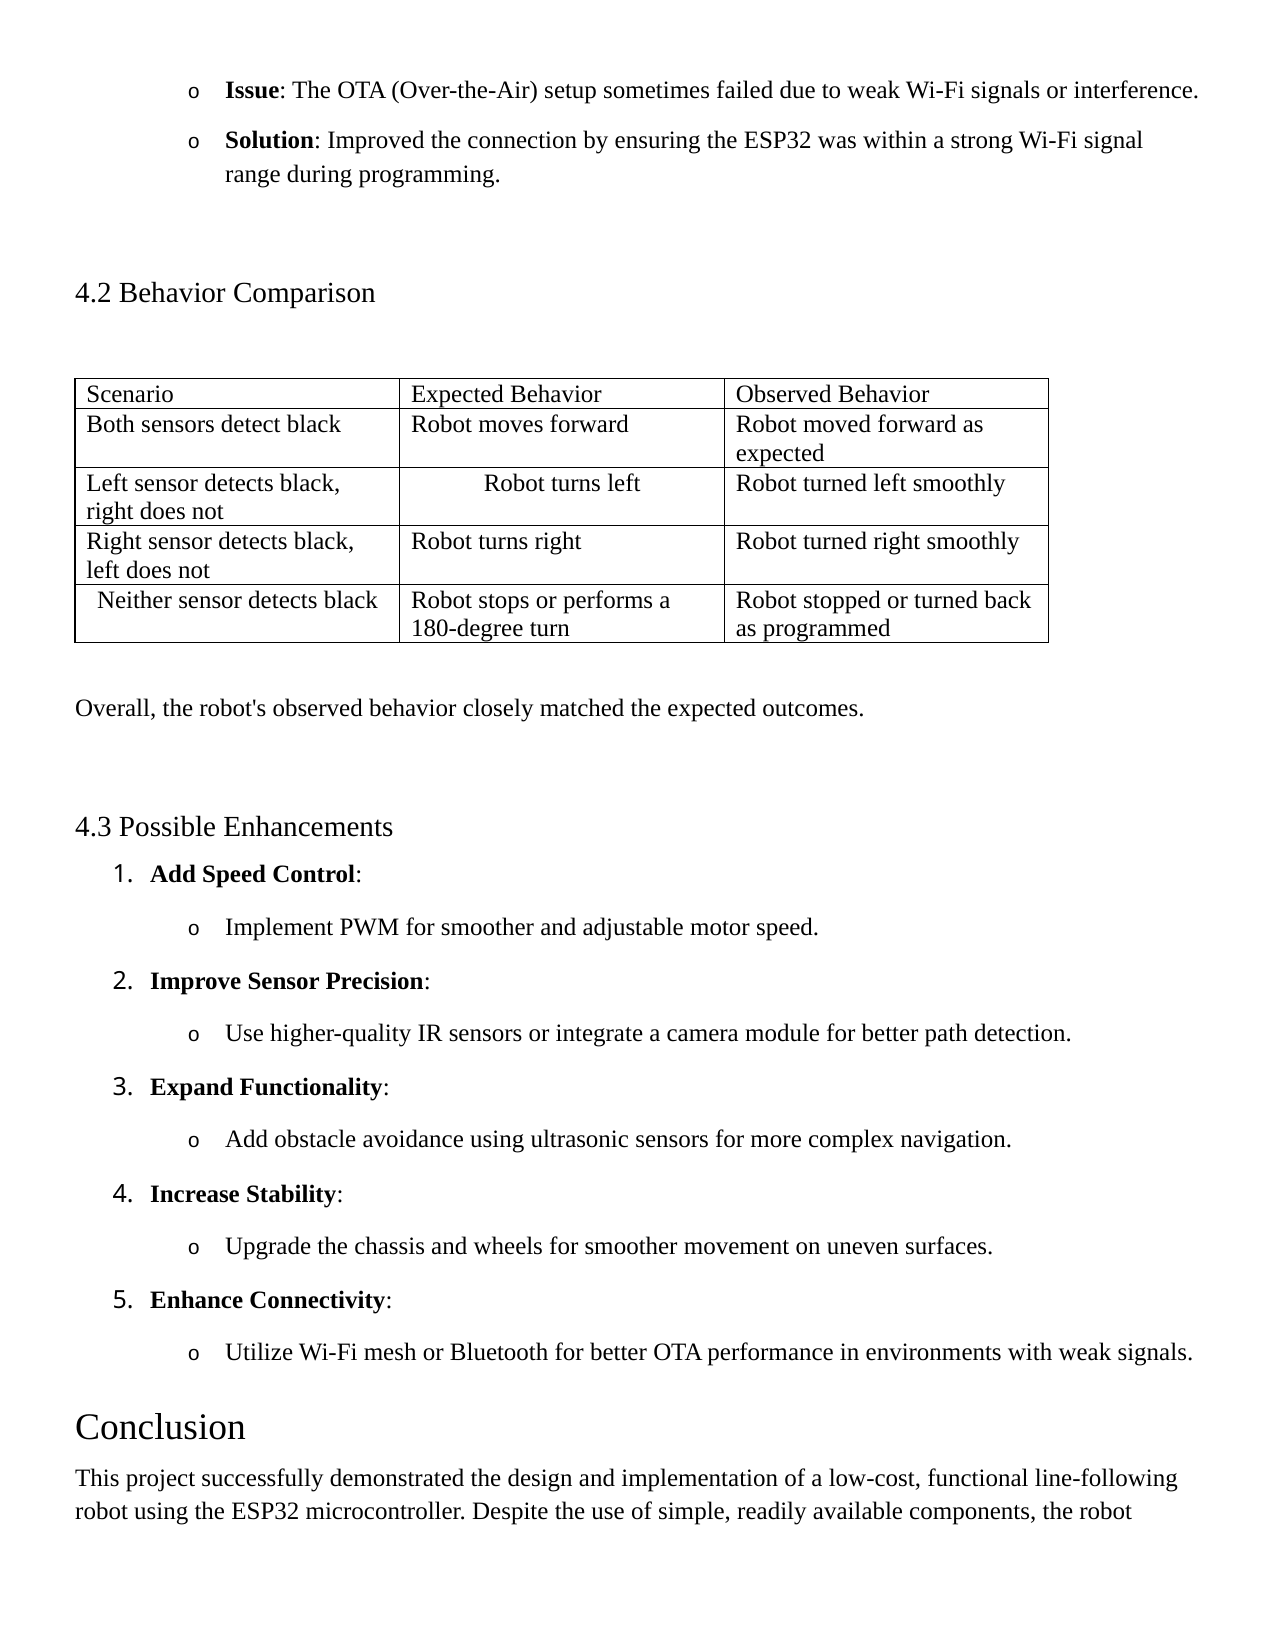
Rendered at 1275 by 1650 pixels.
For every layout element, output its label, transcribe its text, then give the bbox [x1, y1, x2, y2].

table_cell Robot turned left smoothly [725, 468, 1048, 525]
list Solution: Improved the connection by ensuring the ESP32 was within a strong Wi-Fi signal range during programming. [187, 126, 1200, 188]
table_cell Neither sensor detects black [76, 585, 399, 642]
list Implement PWM for smoother and adjustable motor speed. [187, 912, 1200, 941]
list Upgrade the chassis and wheels for smoother movement on uneven surfaces. [187, 1231, 1200, 1261]
table_cell Robot turns right [400, 526, 724, 584]
table_cell Robot stopped or turned back as programmed [725, 585, 1048, 642]
list Enhance Connectivity: [112, 1282, 1200, 1316]
table_cell Right sensor detects black, left does not [76, 526, 399, 584]
list Use higher-quality IR sensors or integrate a camera module for better path detection. [187, 1018, 1200, 1048]
list Improve Sensor Precision: [112, 962, 1200, 996]
list Increase Stability: [112, 1175, 1200, 1209]
table_header Expected Behavior [400, 379, 724, 408]
list Issue: The OTA (Over-the-Air) setup sometimes failed due to weak Wi-Fi signals or interference. [187, 75, 1200, 104]
table_cell Robot stops or performs a 180-degree turn [400, 585, 724, 642]
table_cell Both sensors detect black [76, 409, 399, 467]
table_cell Robot turned right smoothly [725, 526, 1048, 584]
list Add obstacle avoidance using ultrasonic sensors for more complex navigation. [187, 1124, 1200, 1154]
table_cell Robot moved forward as expected [725, 409, 1048, 467]
table_header Observed Behavior [725, 379, 1048, 408]
list Expand Functionality: [112, 1069, 1200, 1103]
table_cell Robot turns left [400, 468, 724, 525]
subtitle Conclusion [75, 1405, 1200, 1448]
text Overall, the robot's observed behavior closely matched the expected outcomes. [75, 693, 1200, 722]
subtitle 4.3 Possible Enhancements [75, 809, 1200, 842]
table_cell Left sensor detects black, right does not [76, 468, 399, 525]
list Add Speed Control: [112, 856, 1200, 890]
list Utilize Wi-Fi mesh or Bluetooth for better OTA performance in environments with weak signals. [187, 1337, 1200, 1367]
table_cell Robot moves forward [400, 409, 724, 467]
table_header Scenario [76, 379, 399, 408]
subtitle 4.2 Behavior Comparison [75, 276, 1200, 309]
text This project successfully demonstrated the design and implementation of a low-cost, functional line-following robot using the ESP32 microcontroller. Despite the use of simple, readily available components, the robot [75, 1463, 1200, 1524]
